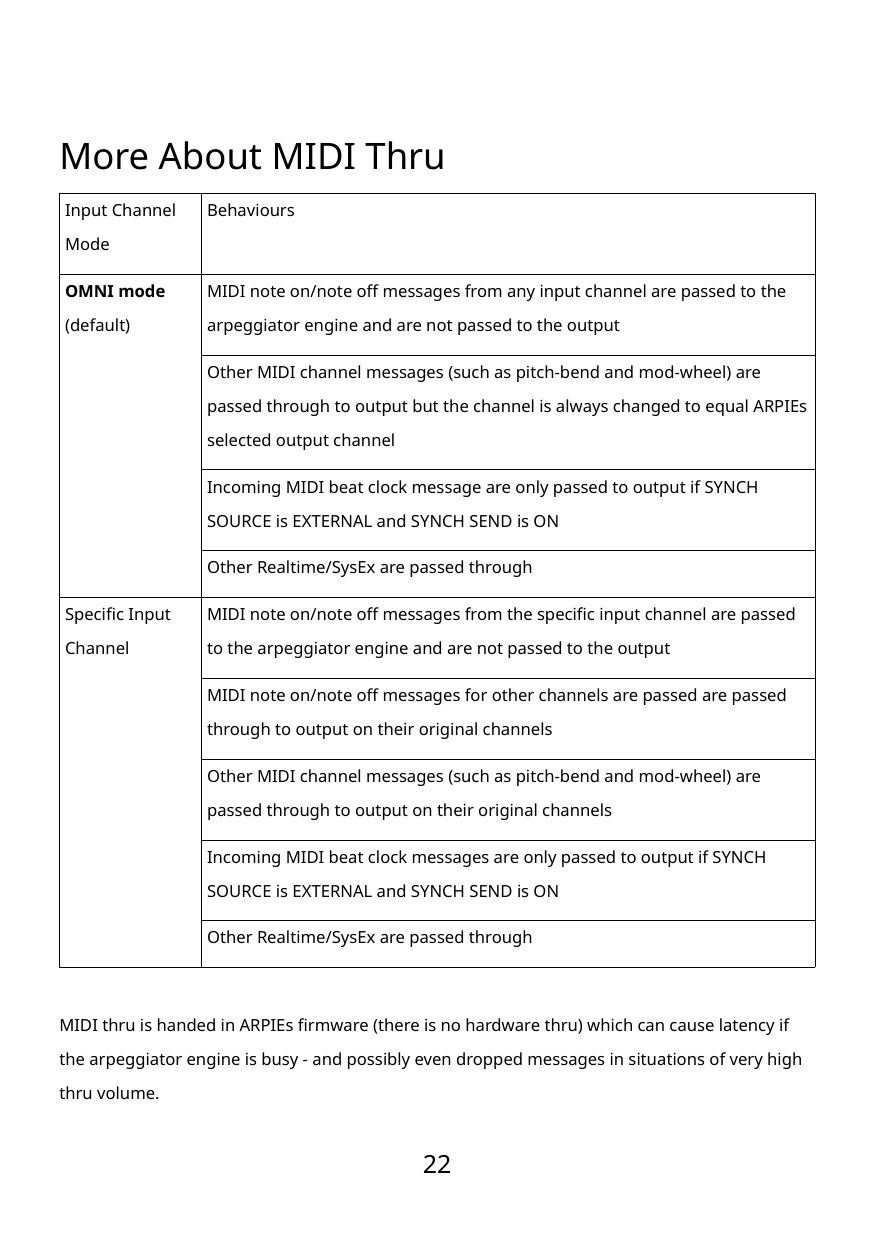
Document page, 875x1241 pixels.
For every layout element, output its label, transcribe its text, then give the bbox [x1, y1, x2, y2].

table_cell Incoming MIDI beat clock message are only passed to output if SYNCH SOURCE is EXTERNAL and SYNCH SEND is ON [202, 470, 815, 550]
table_cell Other MIDI channel messages (such as pitch-bend and mod-wheel) are passed through to output but the channel is always changed to equal ARPIEs selected output channel [202, 356, 815, 469]
table_cell Other Realtime/SysEx are passed through [202, 551, 815, 597]
table_cell Other Realtime/SysEx are passed through [202, 921, 815, 967]
table_cell MIDI note on/note off messages from the specific input channel are passed to the arpeggiator engine and are not passed to the output [202, 598, 815, 678]
table_cell MIDI note on/note off messages for other channels are passed are passed through to output on their original channels [202, 679, 815, 759]
table_cell OMNI mode (default) [60, 275, 201, 597]
text MIDI thru is handed in ARPIEs firmware (there is no hardware thru) which can cause latency if the arpeggiator engine is busy - and possibly even dropped messages in situations of very high thru volume. [59, 1014, 815, 1104]
table_cell Other MIDI channel messages (such as pitch-bend and mod-wheel) are passed through to output on their original channels [202, 760, 815, 839]
subtitle More About MIDI Thru [59, 131, 815, 180]
table_cell Incoming MIDI beat clock messages are only passed to output if SYNCH SOURCE is EXTERNAL and SYNCH SEND is ON [202, 841, 815, 920]
table_header Input Channel Mode [60, 194, 201, 274]
table_header Behaviours [202, 194, 815, 274]
table_cell MIDI note on/note off messages from any input channel are passed to the arpeggiator engine and are not passed to the output [202, 275, 815, 354]
table_cell Specific Input Channel [60, 598, 201, 967]
